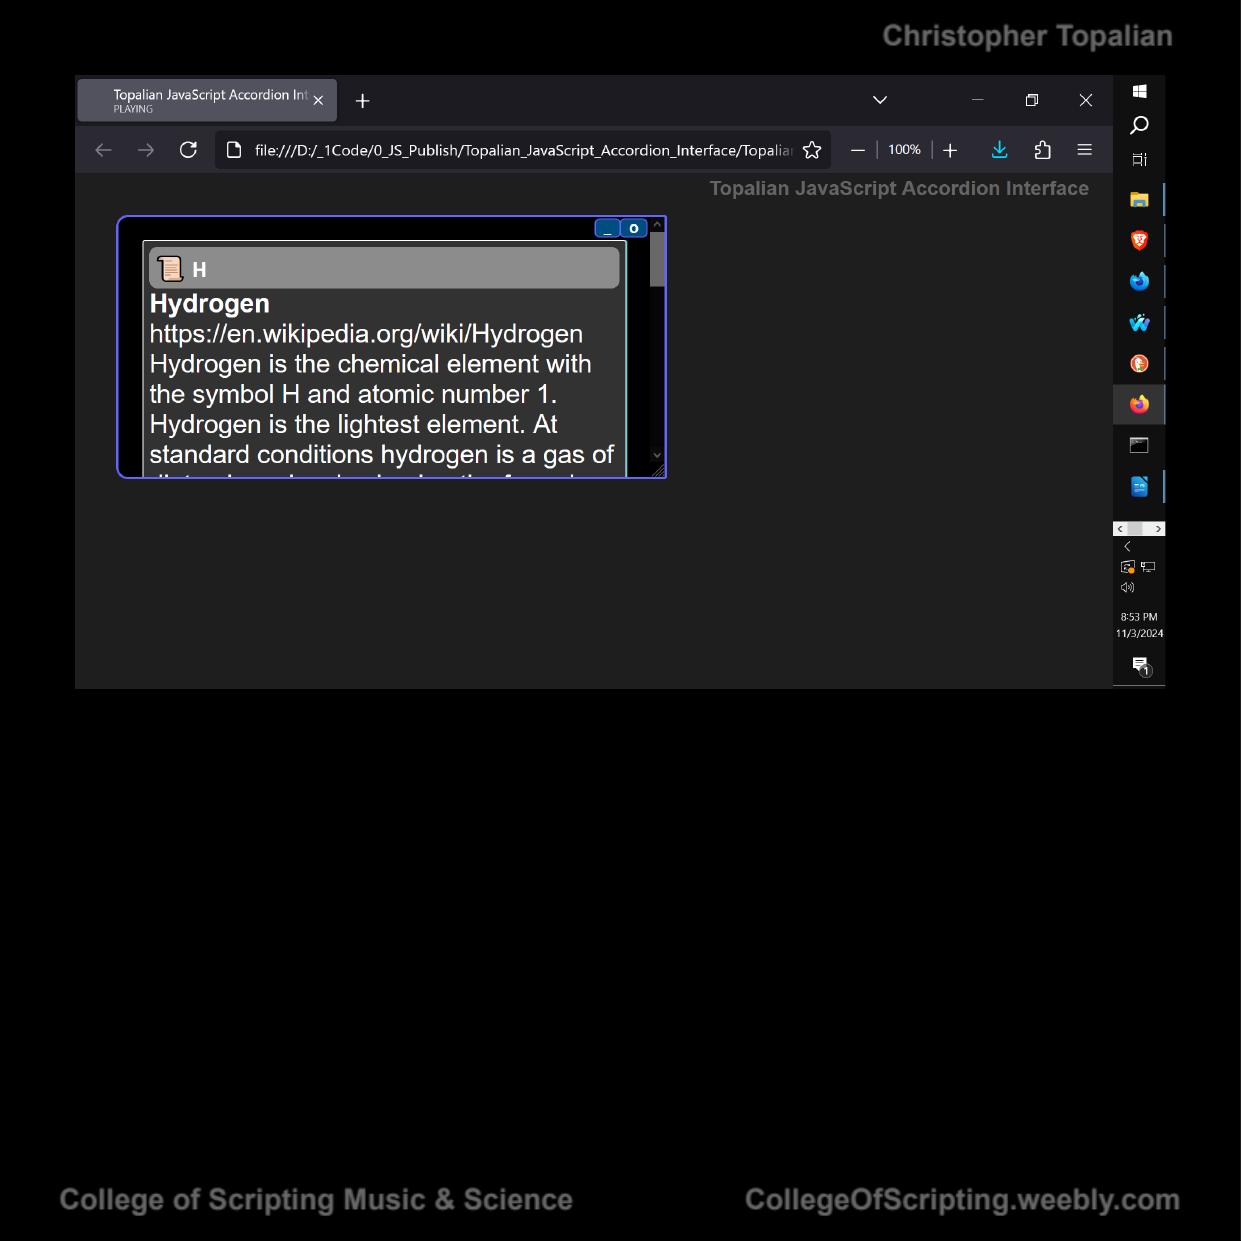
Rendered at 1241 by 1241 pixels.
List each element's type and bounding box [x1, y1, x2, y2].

picture [75, 75, 1166, 689]
